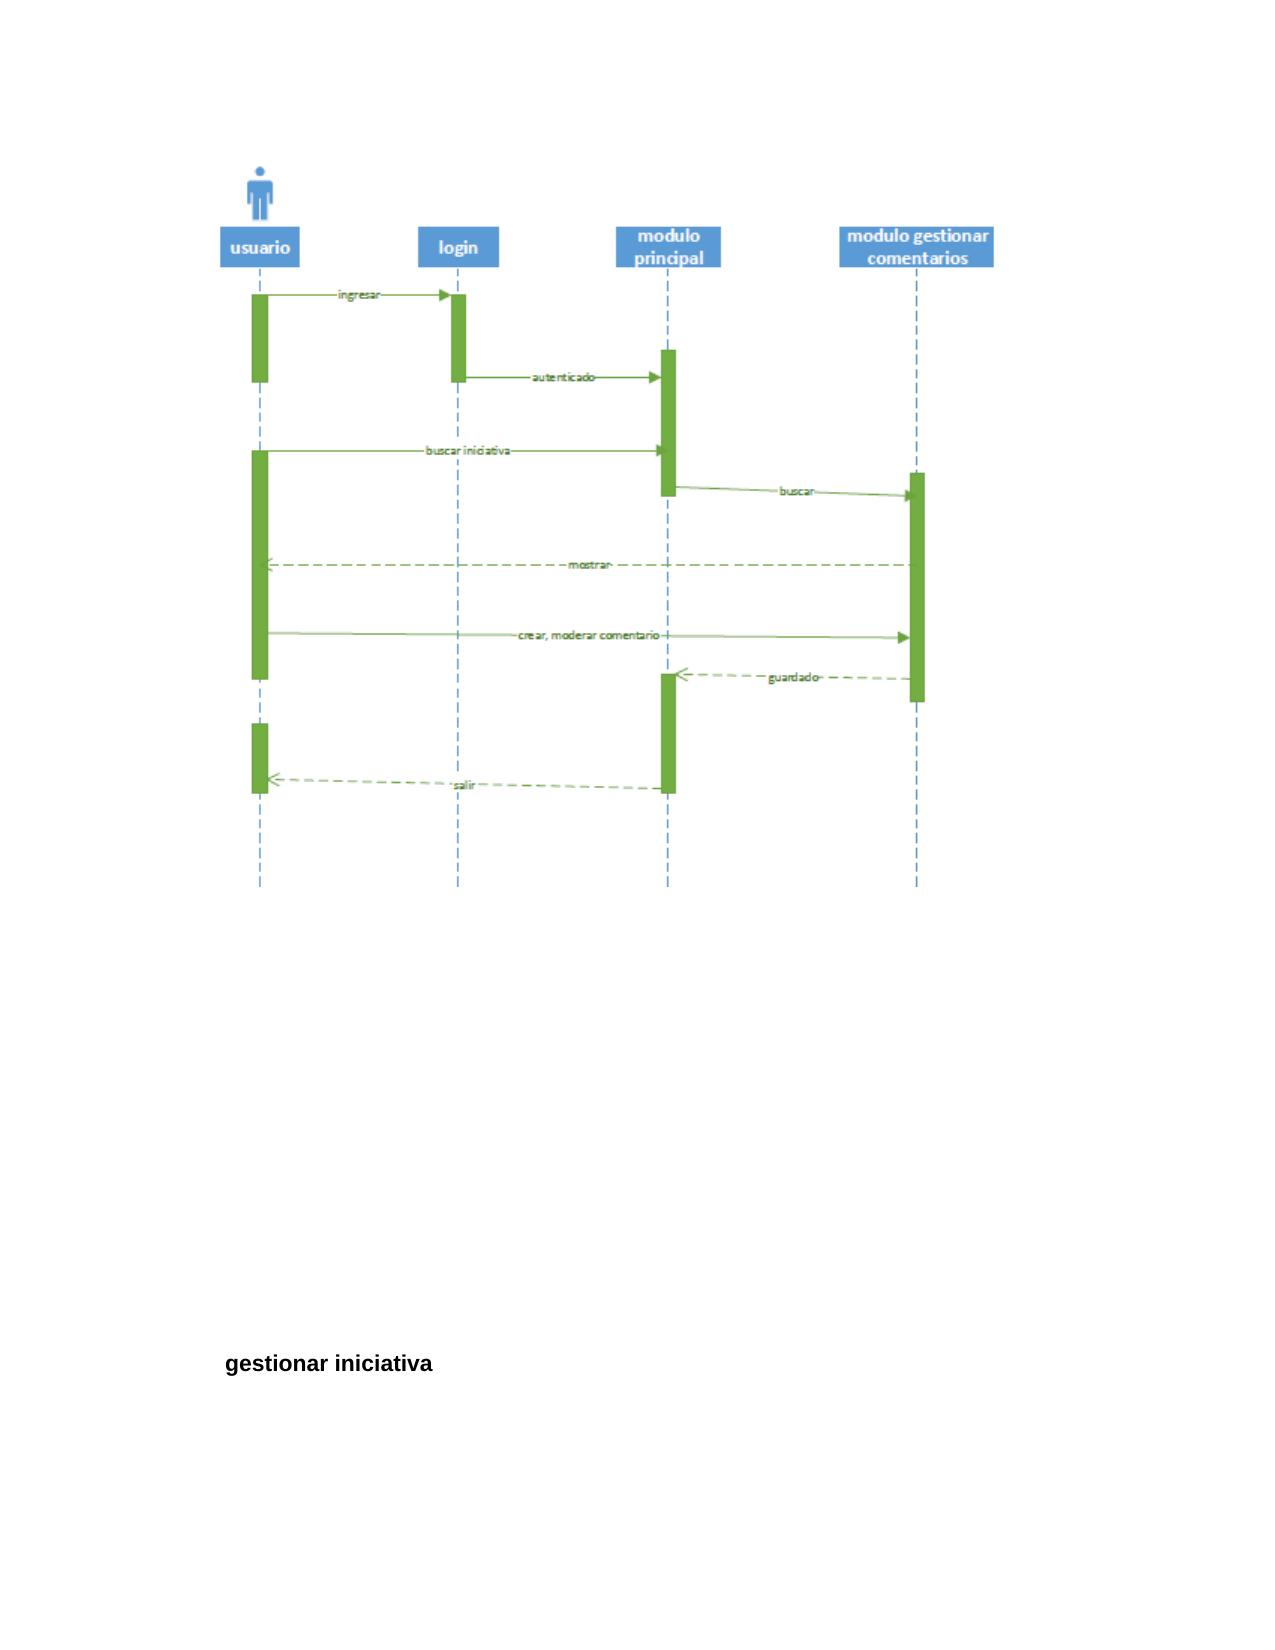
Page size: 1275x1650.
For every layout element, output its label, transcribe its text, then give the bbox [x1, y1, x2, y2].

picture [150, 150, 1125, 887]
text gestionar iniciativa [150, 1350, 1125, 1376]
